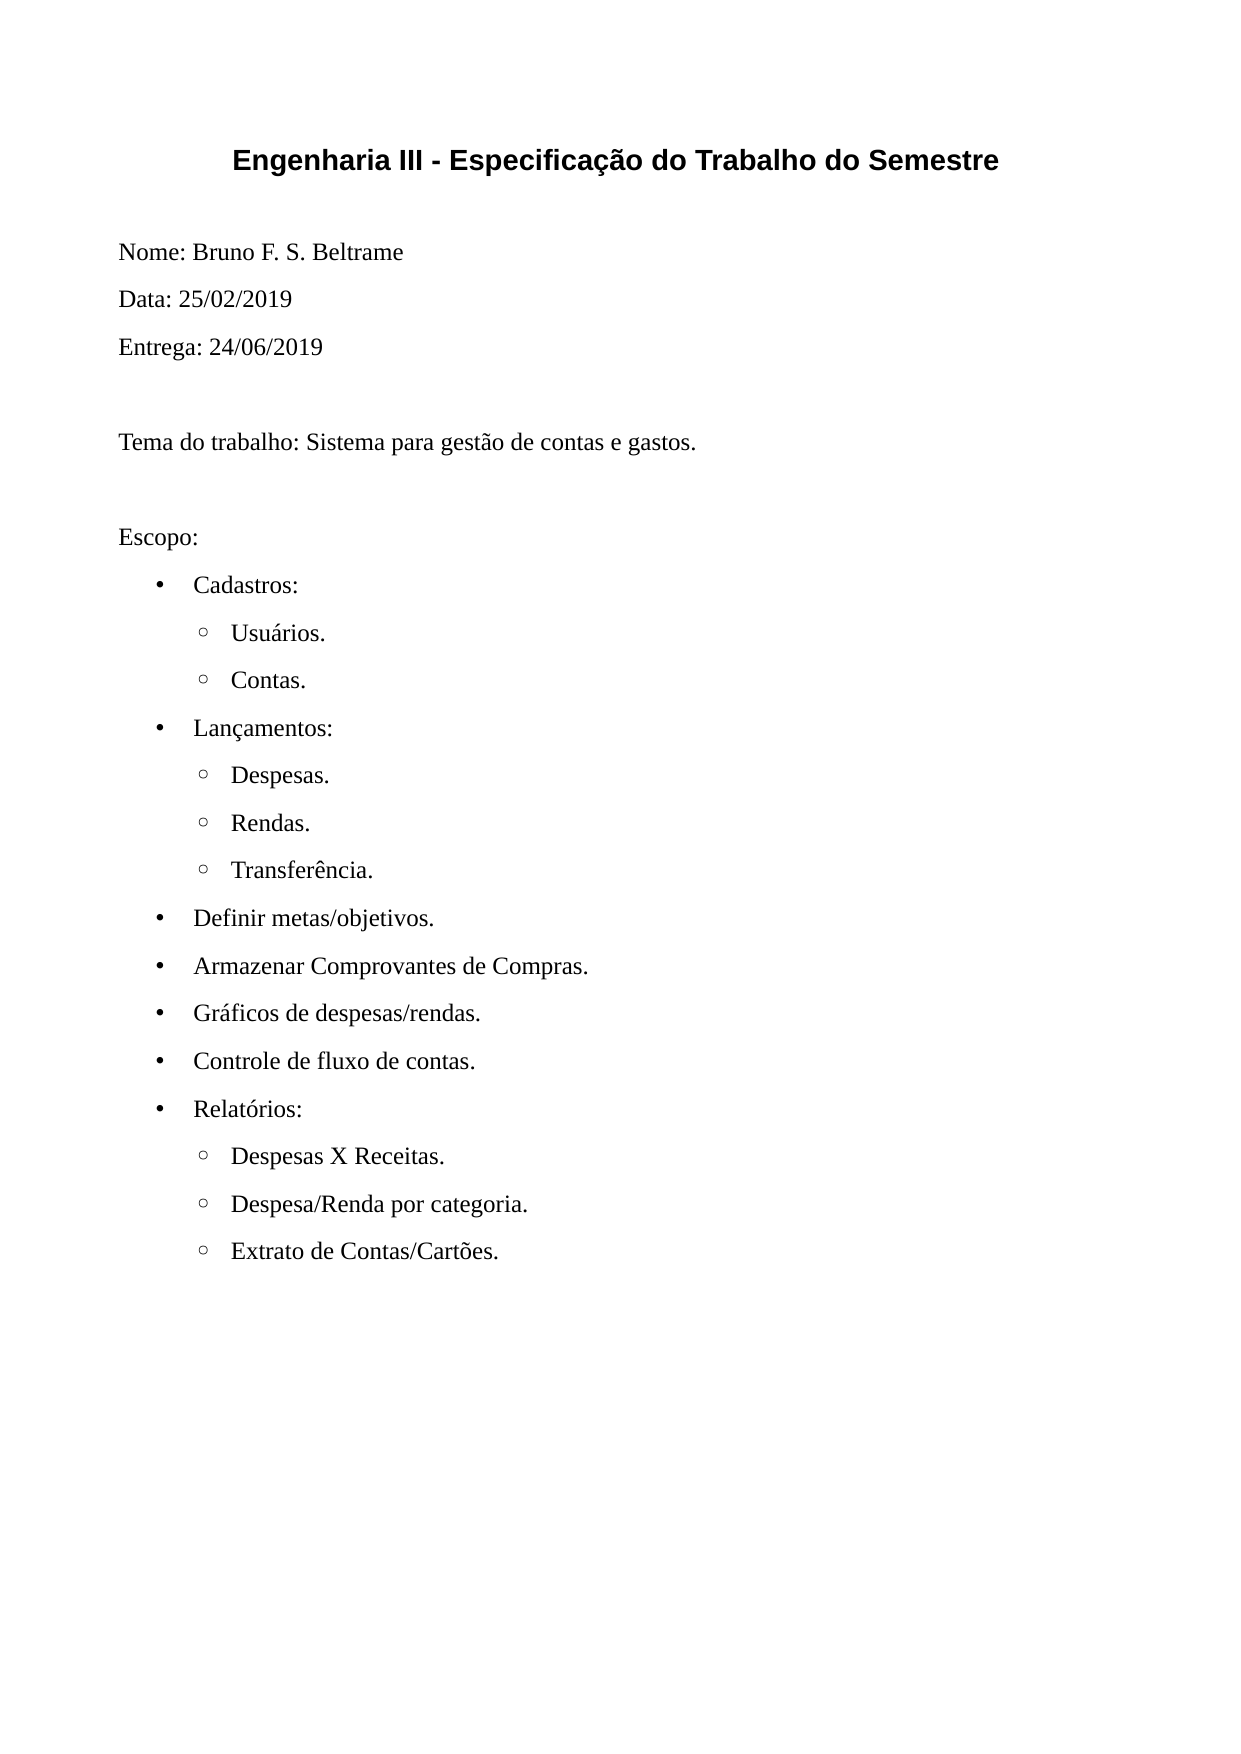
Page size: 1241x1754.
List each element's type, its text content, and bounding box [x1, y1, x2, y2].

text Data: 25/02/2019 [118, 284, 1122, 313]
list Definir metas/objetivos. [156, 903, 1122, 932]
list Despesa/Renda por categoria. [193, 1189, 1122, 1218]
list Controle de fluxo de contas. [156, 1046, 1122, 1075]
list Rendas. [193, 808, 1122, 837]
text Nome: Bruno F. S. Beltrame [118, 237, 1122, 266]
list Transferência. [193, 856, 1122, 884]
list Contas. [193, 665, 1122, 694]
list Gráficos de despesas/rendas. [156, 998, 1122, 1027]
text Tema do trabalho: Sistema para gestão de contas e gastos. [118, 427, 1122, 456]
list Extrato de Contas/Cartões. [193, 1236, 1122, 1265]
list Relatórios: [156, 1094, 1122, 1122]
list Cadastros: [156, 570, 1122, 599]
list Despesas. [193, 760, 1122, 789]
list Despesas X Receitas. [193, 1141, 1122, 1170]
text Entrega: 24/06/2019 [118, 332, 1122, 361]
list Usuários. [193, 618, 1122, 646]
title Engenharia III - Especificação do Trabalho do Semestre [118, 143, 1122, 177]
text Escopo: [118, 522, 1122, 551]
list Armazenar Comprovantes de Compras. [156, 951, 1122, 979]
list Lançamentos: [156, 713, 1122, 742]
